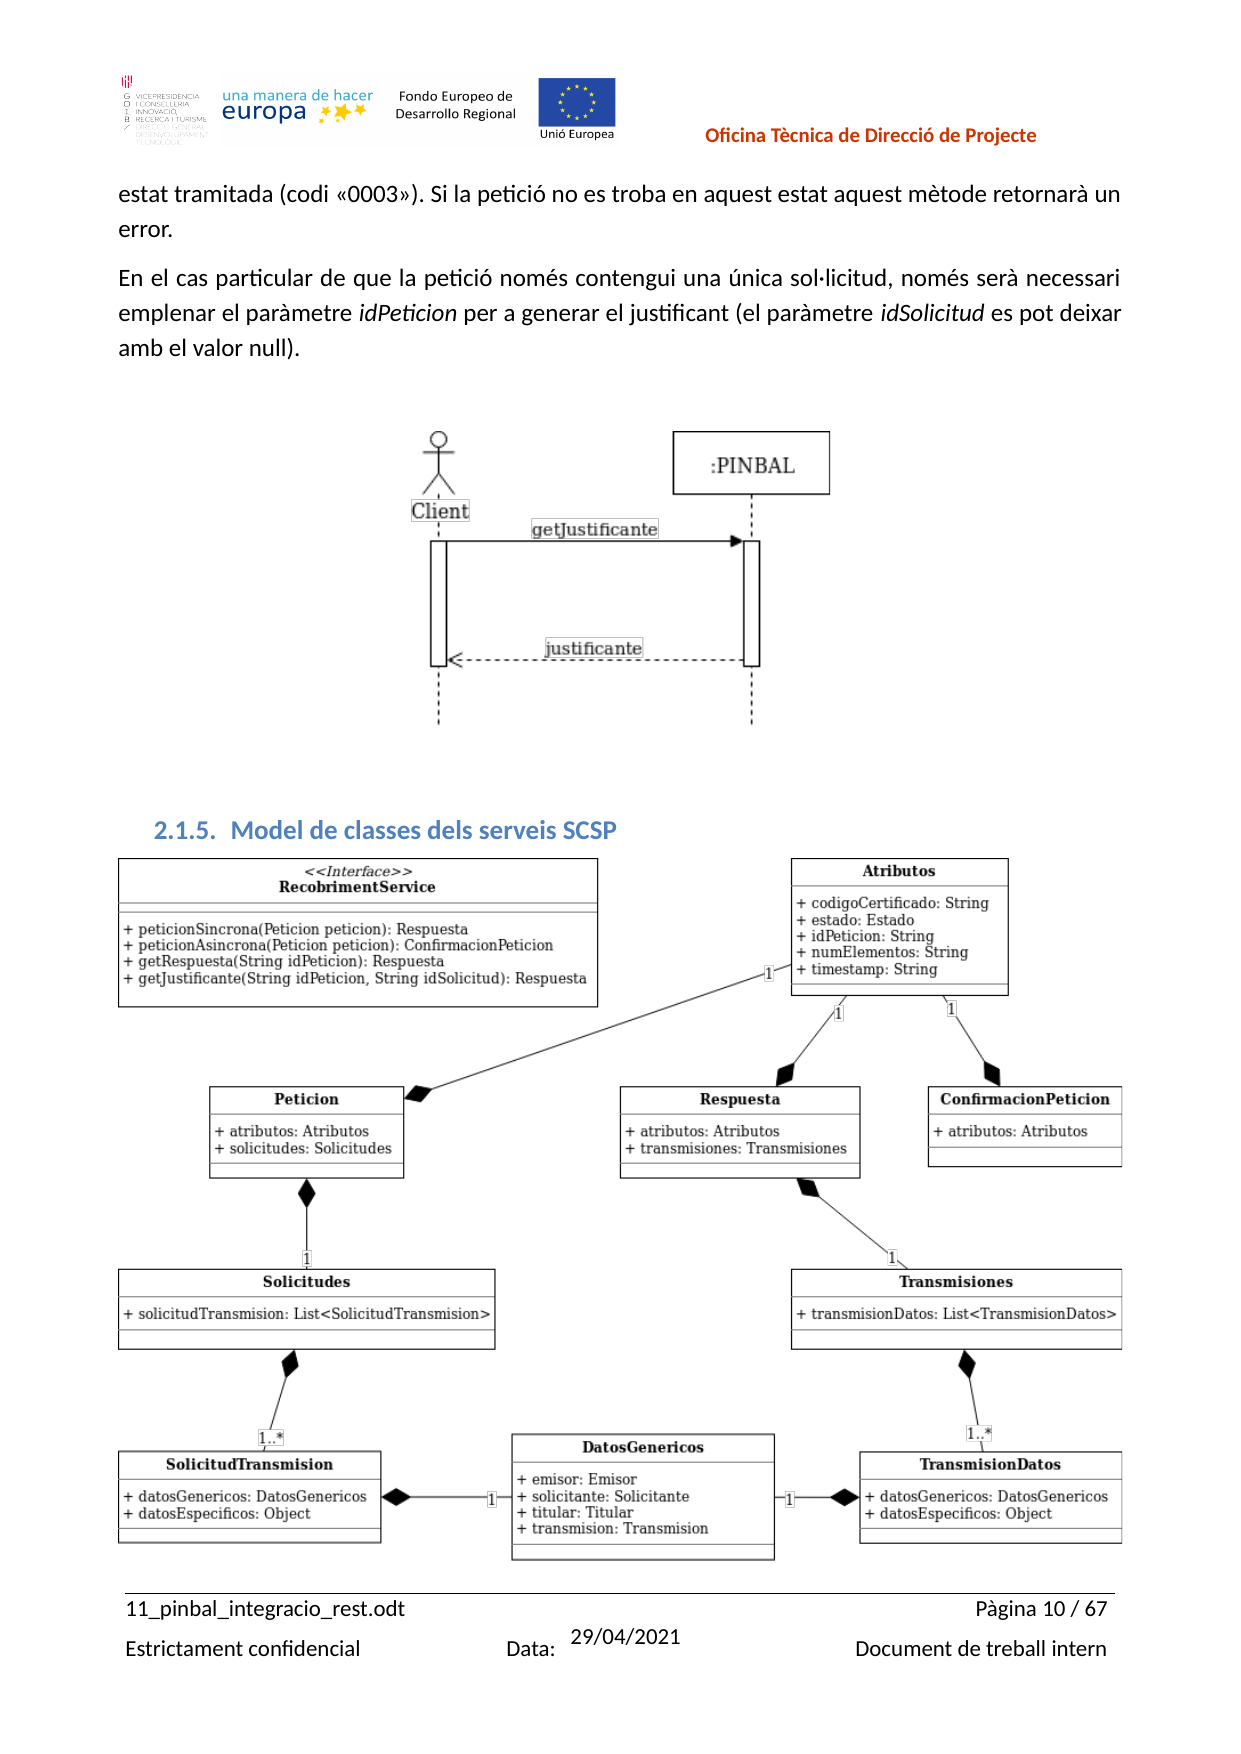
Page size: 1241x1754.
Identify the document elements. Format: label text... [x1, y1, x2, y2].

text En el cas particular de que la petició només contengui una única sol·licitud, només serà necessari emplenar el paràmetre idPeticion per a generar el justificant (el paràmetre idSolicitud es pot deixar amb el valor null). [118, 262, 1122, 363]
picture [410, 431, 831, 730]
text estat tramitada (codi «0003»). Si la petició no es troba en aquest estat aquest mètode retornarà un error. [118, 178, 1122, 243]
picture [219, 73, 621, 147]
subtitle Model de classes dels serveis SCSP [153, 813, 1122, 846]
picture [118, 73, 213, 147]
picture [118, 858, 1123, 1561]
